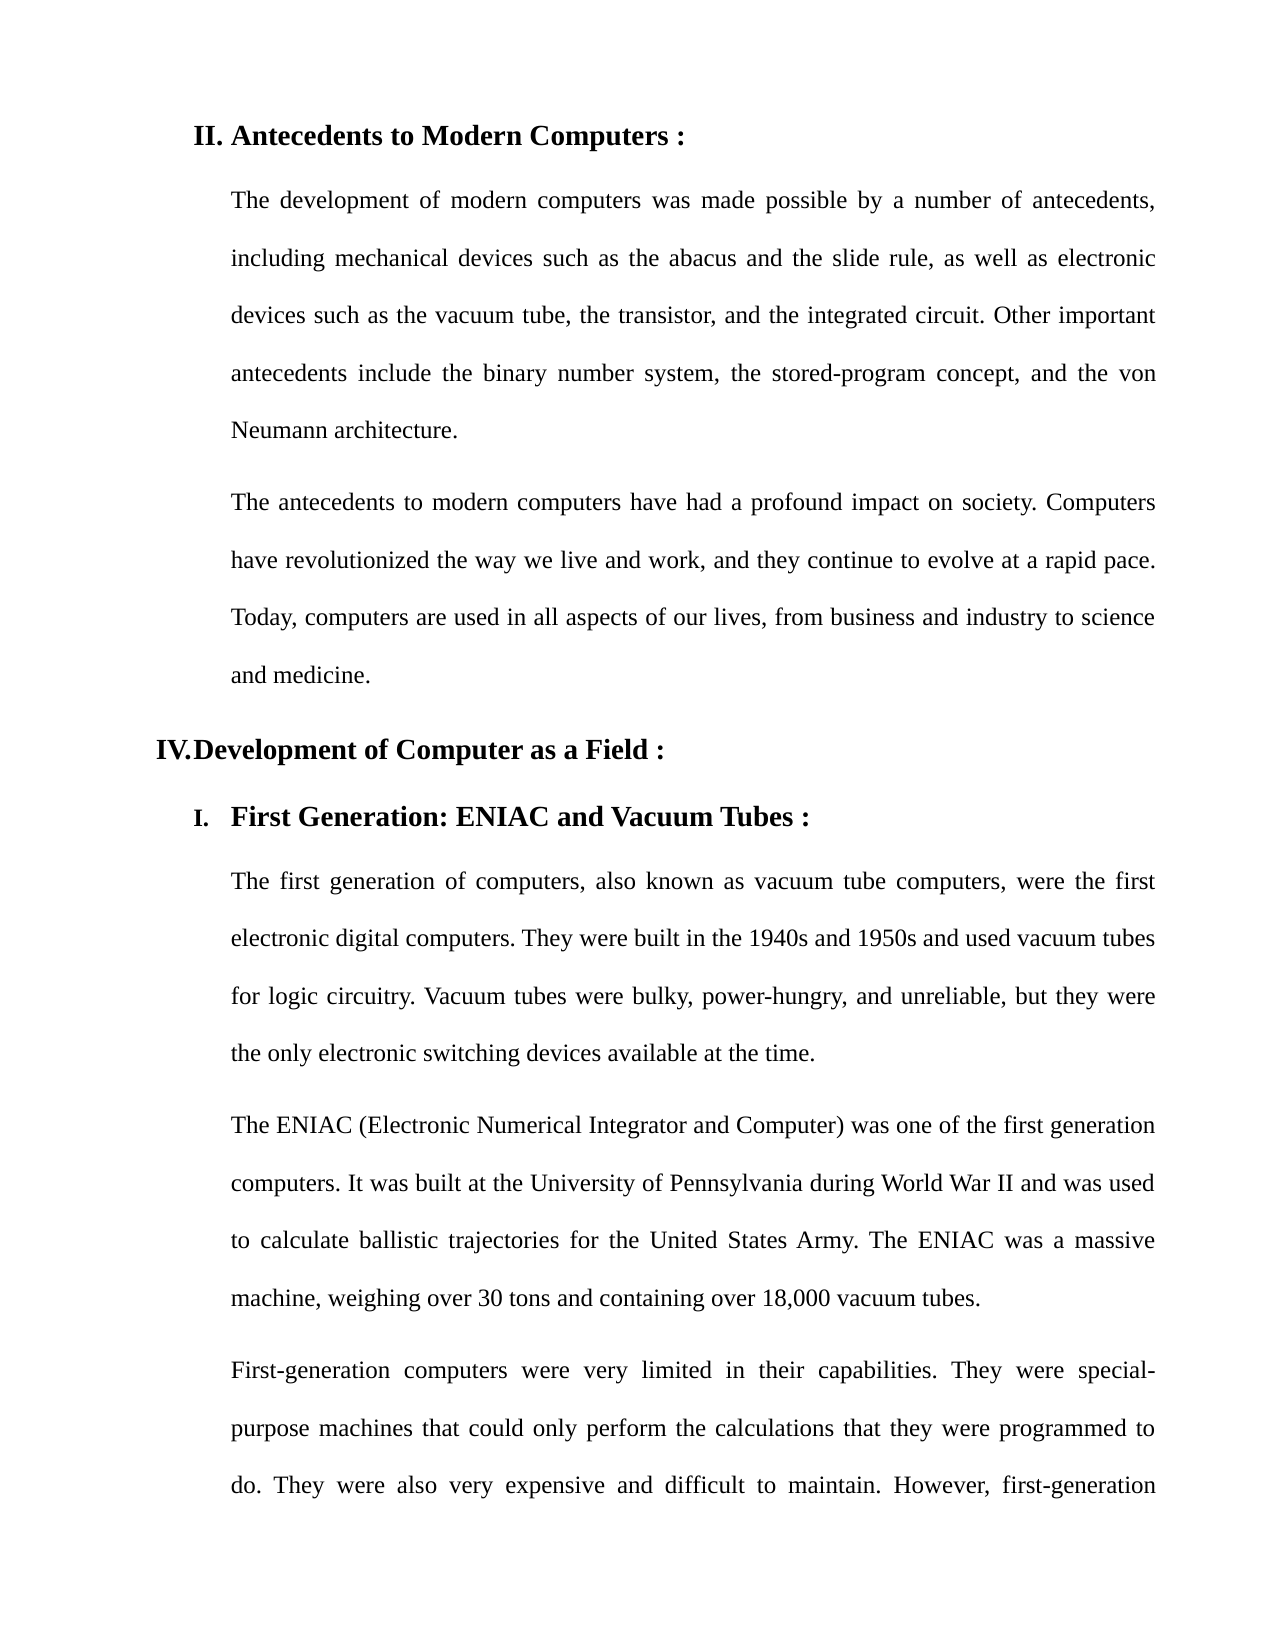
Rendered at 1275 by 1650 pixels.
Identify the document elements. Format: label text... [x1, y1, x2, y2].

list Development of Computer as a Field : [156, 732, 1157, 765]
list The first generation of computers, also known as vacuum tube computers, were the first electronic digital computers. They were built in the 1940s and 1950s and used vacuum tubes for logic circuitry. Vacuum tubes were bulky, power-hungry, and unreliable, but they were the only electronic switching devices available at the time. [193, 866, 1157, 1067]
list The antecedents to modern computers have had a profound impact on society. Computers have revolutionized the way we live and work, and they continue to evolve at a rapid pace. Today, computers are used in all aspects of our lives, from business and industry to science and medicine. [193, 487, 1157, 688]
list First-generation computers were very limited in their capabilities. They were special-purpose machines that could only perform the calculations that they were programmed to do. They were also very expensive and difficult to maintain. However, first-generation [193, 1355, 1157, 1499]
list First Generation: ENIAC and Vacuum Tubes : [193, 799, 1157, 832]
list The development of modern computers was made possible by a number of antecedents, including mechanical devices such as the abacus and the slide rule, as well as electronic devices such as the vacuum tube, the transistor, and the integrated circuit. Other important antecedents include the binary number system, the stored-program concept, and the von Neumann architecture. [193, 185, 1157, 444]
list The ENIAC (Electronic Numerical Integrator and Computer) was one of the first generation computers. It was built at the University of Pennsylvania during World War II and was used to calculate ballistic trajectories for the United States Army. The ENIAC was a massive machine, weighing over 30 tons and containing over 18,000 vacuum tubes. [193, 1111, 1157, 1312]
list Antecedents to Modern Computers : [193, 118, 1157, 152]
